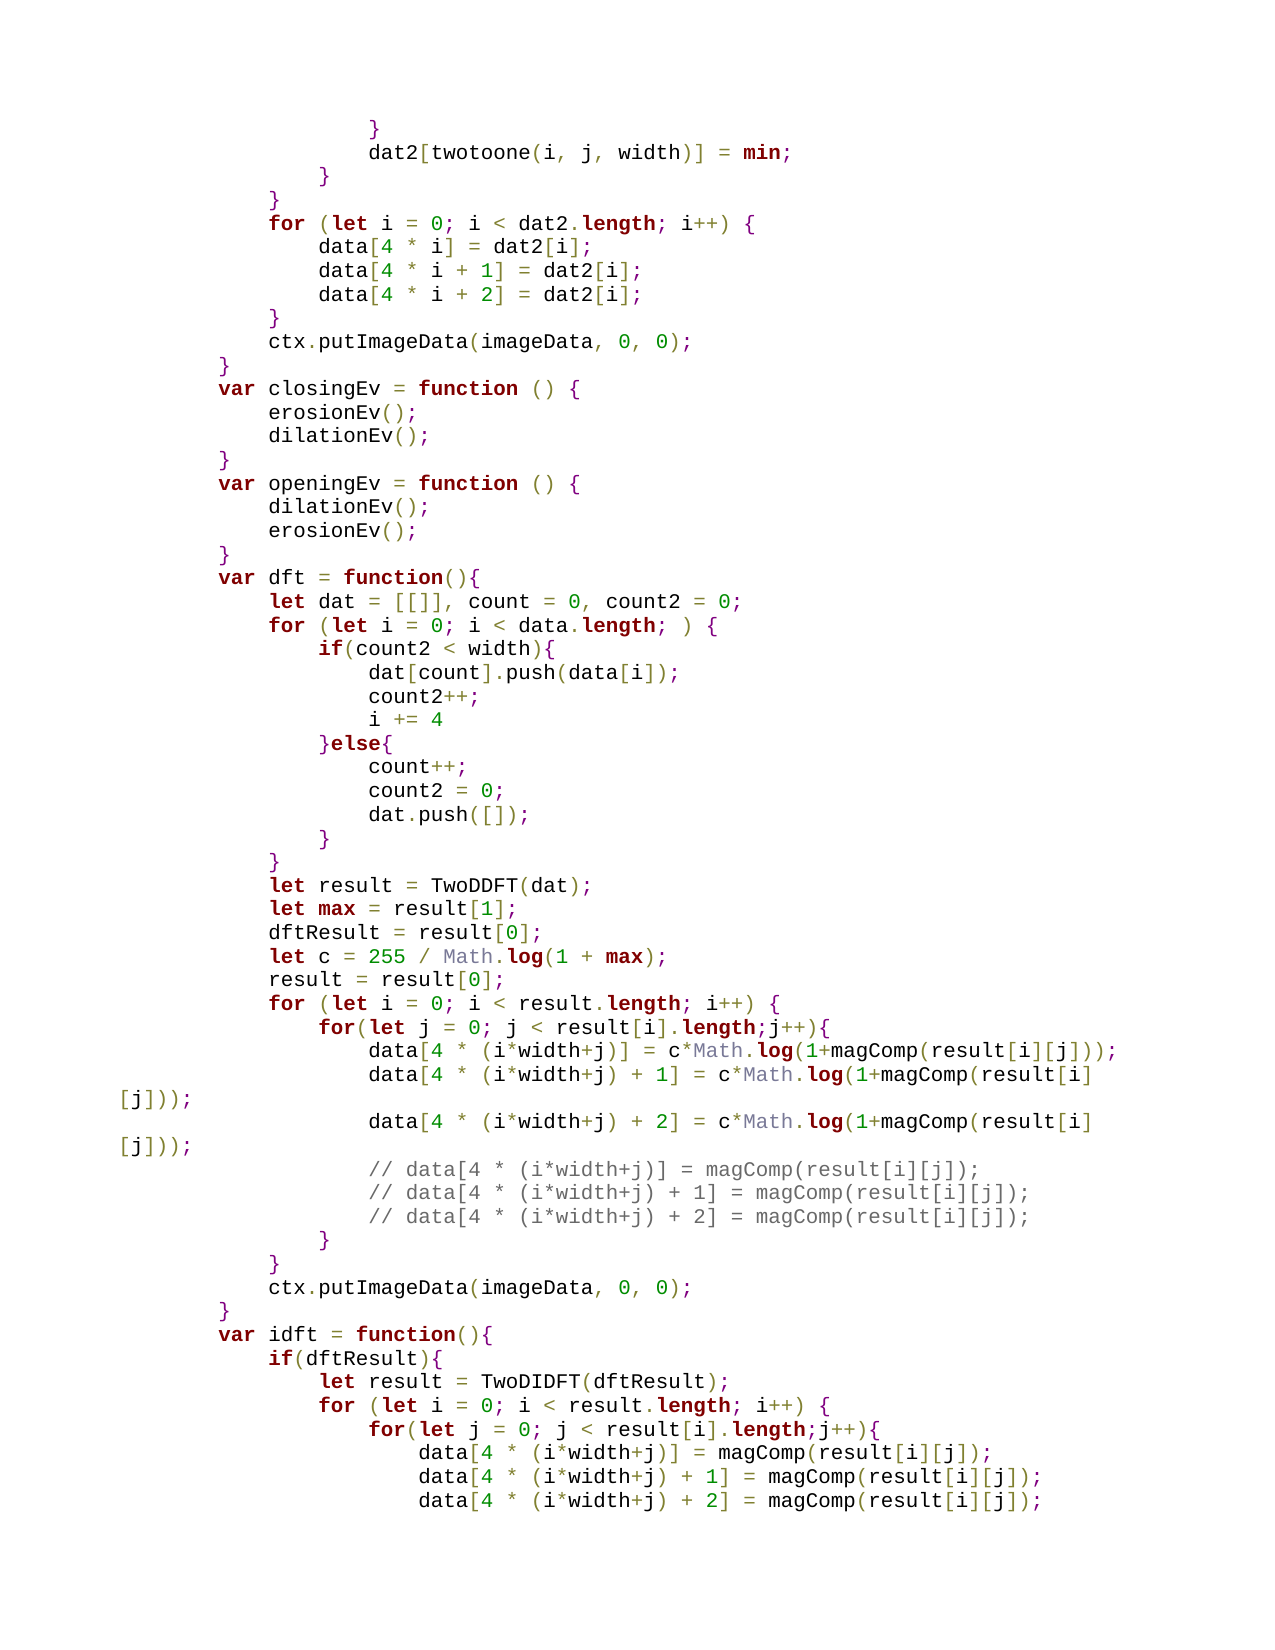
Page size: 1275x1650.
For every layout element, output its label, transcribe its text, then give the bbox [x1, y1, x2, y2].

text data[4 * (i*width+j)] = c*Math.log(1+magComp(result[i][j])); [118, 1040, 1157, 1064]
text // data[4 * (i*width+j) + 1] = magComp(result[i][j]); [118, 1182, 1157, 1206]
text } [118, 307, 1157, 331]
text for (let i = 0; i < data.length; ) { [118, 615, 1157, 638]
text dat2[twotoone(i, j, width)] = min; [118, 142, 1157, 165]
text for (let i = 0; i < dat2.length; i++) { [118, 213, 1157, 236]
text erosionEv(); [118, 520, 1157, 544]
text data[4 * (i*width+j) + 2] = c*Math.log(1+magComp(result[i][j])); [118, 1111, 1157, 1158]
text let max = result[1]; [118, 898, 1157, 922]
text var openingEv = function () { [118, 473, 1157, 496]
text dilationEv(); [118, 426, 1157, 449]
text } [118, 449, 1157, 473]
text if(dftResult){ [118, 1348, 1157, 1371]
text i += 4 [118, 709, 1157, 733]
text } [118, 544, 1157, 567]
text } [118, 189, 1157, 213]
text data[4 * i + 2] = dat2[i]; [118, 284, 1157, 307]
text } [118, 1300, 1157, 1324]
text // data[4 * (i*width+j)] = magComp(result[i][j]); [118, 1158, 1157, 1182]
text for (let i = 0; i < result.length; i++) { [118, 993, 1157, 1017]
text let dat = [[]], count = 0, count2 = 0; [118, 591, 1157, 615]
text for(let j = 0; j < result[i].length;j++){ [118, 1419, 1157, 1442]
text dilationEv(); [118, 496, 1157, 520]
text }else{ [118, 733, 1157, 757]
text for (let i = 0; i < result.length; i++) { [118, 1395, 1157, 1419]
text ctx.putImageData(imageData, 0, 0); [118, 331, 1157, 354]
text let c = 255 / Math.log(1 + max); [118, 946, 1157, 969]
text } [118, 827, 1157, 851]
text var closingEv = function () { [118, 378, 1157, 402]
text } [118, 1253, 1157, 1277]
text count2++; [118, 686, 1157, 709]
text // data[4 * (i*width+j) + 2] = magComp(result[i][j]); [118, 1206, 1157, 1229]
text dat.push([]); [118, 804, 1157, 827]
text data[4 * (i*width+j) + 1] = magComp(result[i][j]); [118, 1466, 1157, 1489]
text result = result[0]; [118, 969, 1157, 993]
text } [118, 1229, 1157, 1253]
text for(let j = 0; j < result[i].length;j++){ [118, 1017, 1157, 1040]
text ctx.putImageData(imageData, 0, 0); [118, 1277, 1157, 1300]
text data[4 * i + 1] = dat2[i]; [118, 260, 1157, 284]
text } [118, 118, 1157, 142]
text erosionEv(); [118, 402, 1157, 426]
text count2 = 0; [118, 780, 1157, 804]
text } [118, 354, 1157, 378]
text dftResult = result[0]; [118, 922, 1157, 946]
text data[4 * (i*width+j) + 1] = c*Math.log(1+magComp(result[i][j])); [118, 1064, 1157, 1111]
text data[4 * (i*width+j)] = magComp(result[i][j]); [118, 1442, 1157, 1466]
text count++; [118, 757, 1157, 780]
text let result = TwoDDFT(dat); [118, 875, 1157, 898]
text if(count2 < width){ [118, 638, 1157, 662]
text data[4 * i] = dat2[i]; [118, 236, 1157, 260]
text dat[count].push(data[i]); [118, 662, 1157, 686]
text } [118, 165, 1157, 189]
text var idft = function(){ [118, 1324, 1157, 1348]
text } [118, 851, 1157, 875]
text data[4 * (i*width+j) + 2] = magComp(result[i][j]); [118, 1489, 1157, 1513]
text let result = TwoDIDFT(dftResult); [118, 1371, 1157, 1395]
text var dft = function(){ [118, 567, 1157, 591]
